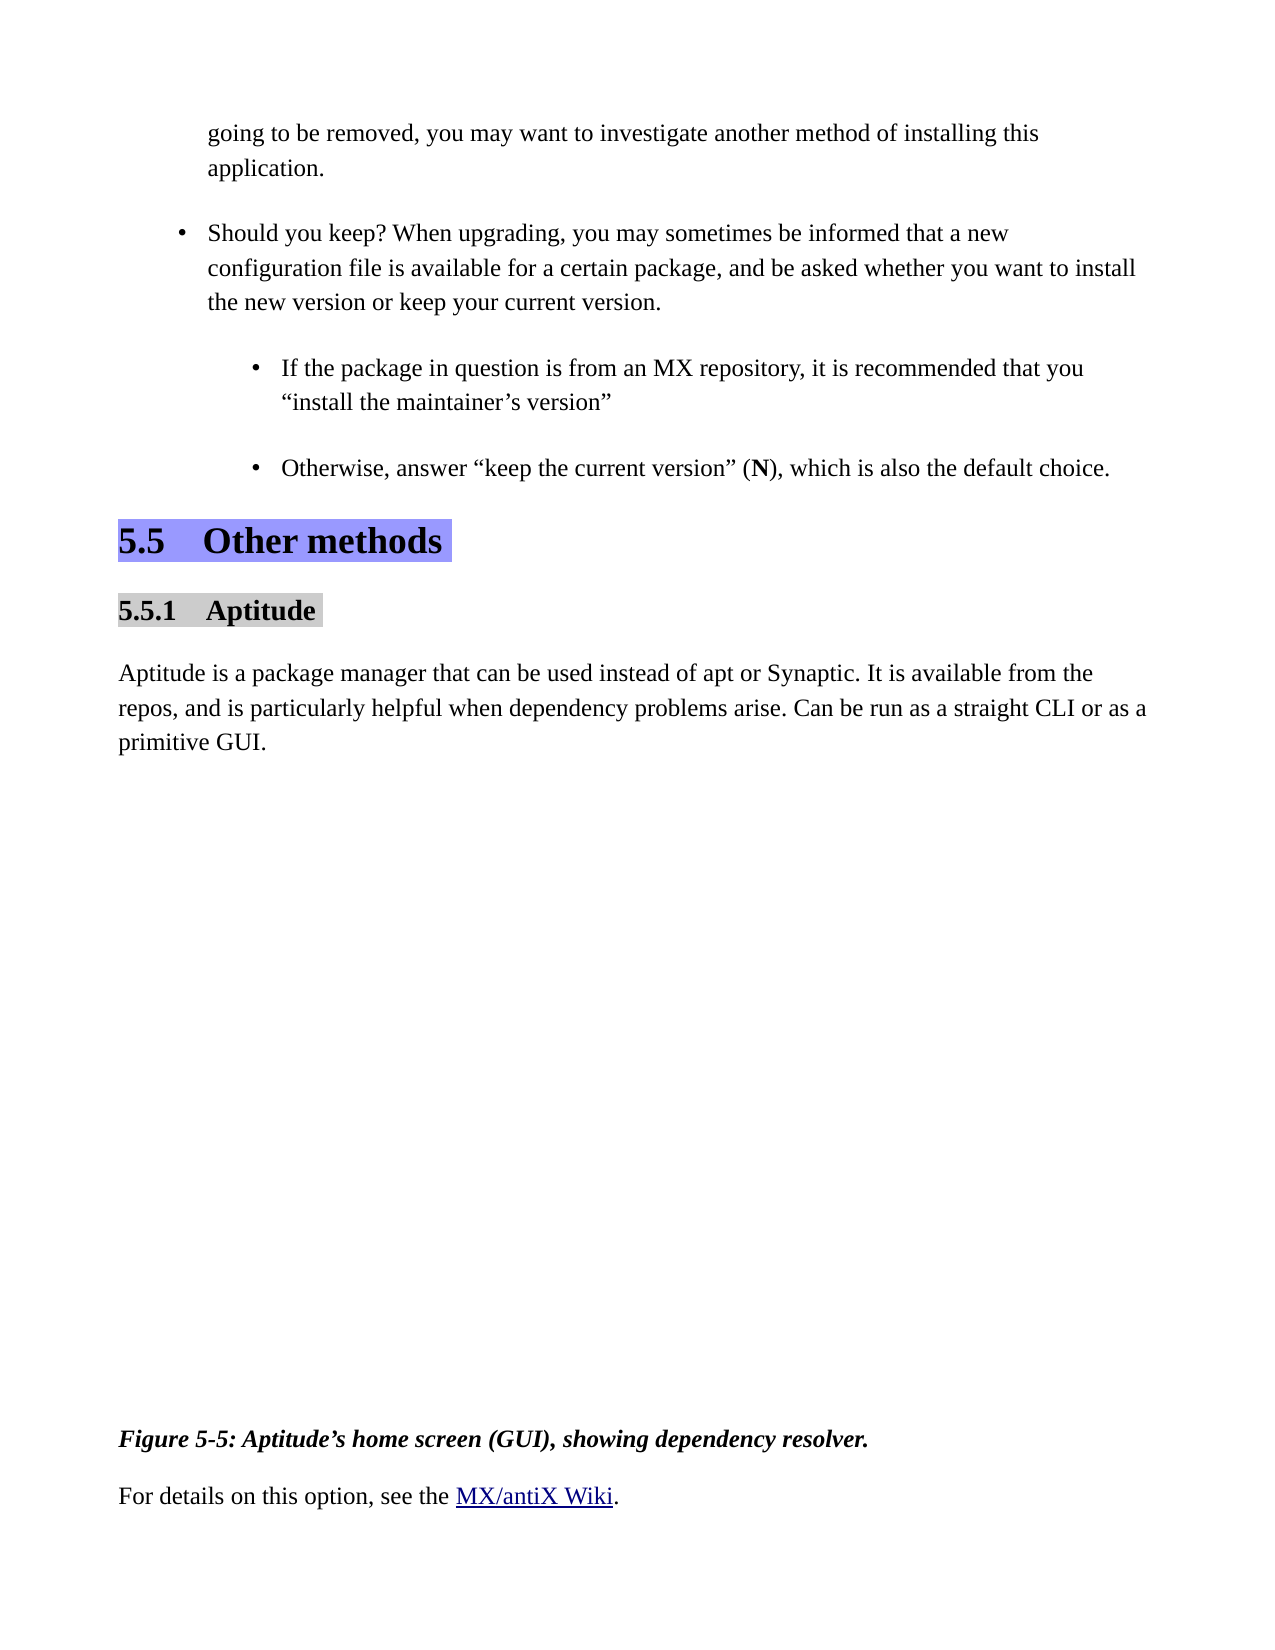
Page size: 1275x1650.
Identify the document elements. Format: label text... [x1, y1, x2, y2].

list Otherwise, answer “keep the current version” (N), which is also the default choice. [252, 453, 1141, 482]
list If the package in question is from an MX repository, it is recommended that you “install the maintainer’s version” [252, 353, 1141, 416]
text For details on this option, see the MX/antiX Wiki. [118, 1481, 1157, 1510]
list Should you keep? When upgrading, you may sometimes be informed that a new configuration file is available for a certain package, and be asked whether you want to install the new version or keep your current version. [178, 218, 1141, 316]
text Figure 5-5: Aptitude’s home screen (GUI), showing dependency resolver. [118, 1424, 1157, 1453]
list going to be removed, you may want to investigate another method of installing this application. [178, 118, 1141, 181]
text Aptitude is a package manager that can be used instead of apt or Synaptic. It is available from the repos, and is particularly helpful when dependency problems arise. Can be run as a straight CLI or as a primitive GUI. [118, 658, 1157, 756]
subtitle 5.5.1 Aptitude [323, 593, 1157, 627]
subtitle 5.5 Other methods [452, 519, 1142, 562]
